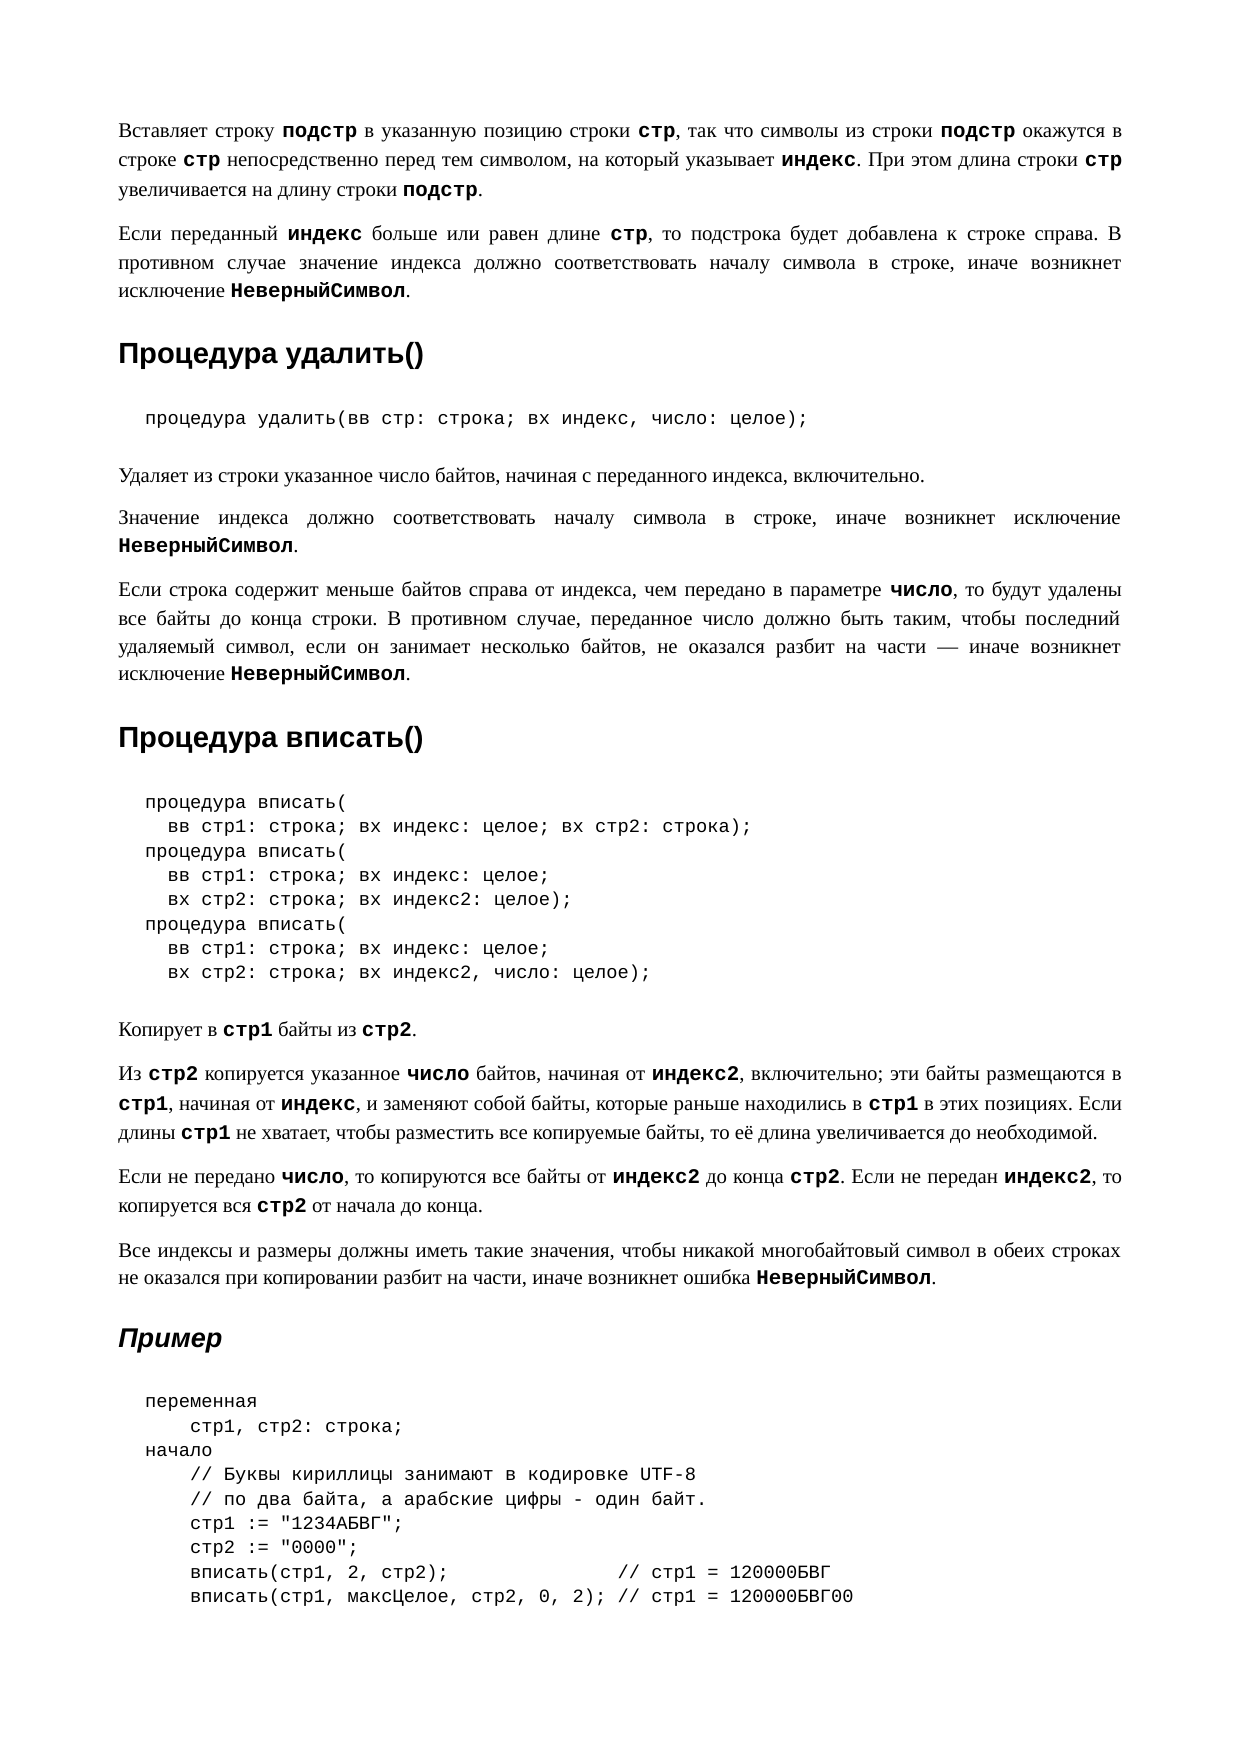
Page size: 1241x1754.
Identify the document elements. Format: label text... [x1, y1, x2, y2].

text стр1 := "1234АБВГ"; [136, 1505, 1104, 1529]
subtitle Пример [118, 1322, 1122, 1353]
text начало [136, 1432, 1104, 1456]
text вписать(стр1, максЦелое, стр2, 0, 2); // стр1 = 120000БВГ00 [136, 1578, 1104, 1617]
text Если не передано число, то копируются все байты от индекс2 до конца стр2. Если не передан индекс2, то копируется вся стр2 от начала до конца. [118, 1164, 1122, 1219]
text стр2 := "0000"; [136, 1529, 1104, 1554]
text // по два байта, а арабские цифры - один байт. [136, 1481, 1104, 1505]
subtitle Процедура вписать() [118, 720, 1122, 754]
text // Буквы кириллицы занимают в кодировке UTF-8 [136, 1456, 1104, 1481]
text Копирует в стр1 байты из стр2. [118, 1017, 1122, 1043]
text процедура вписать( вв стр1: строка; вх индекс: целое; вх стр2: строка); [136, 784, 1104, 833]
text Если строка содержит меньше байтов справа от индекса, чем передано в параметре число, то будут удалены все байты до конца строки. В противном случае, переданное число должно быть таким, чтобы последний удаляемый символ, если он занимает несколько байтов, не оказался разбит на части — иначе возникнет исключение НеверныйСимвол. [118, 577, 1122, 687]
text вписать(стр1, 2, стр2); // стр1 = 120000БВГ [136, 1554, 1104, 1578]
text Вставляет строку подстр в указанную позицию строки стр, так что символы из строки подстр окажутся в строке стр непосредственно перед тем символом, на который указывает индекс. При этом длина строки стр увеличивается на длину строки подстр. [118, 118, 1122, 202]
text переменная [136, 1383, 1104, 1408]
text Из стр2 копируется указанное число байтов, начиная от индекс2, включительно; эти байты размещаются в стр1, начиная от индекс, и заменяют собой байты, которые раньше находились в стр1 в этих позициях. Если длины стр1 не хватает, чтобы разместить все копируемые байты, то её длина увеличивается до необходимой. [118, 1061, 1122, 1146]
text Значение индекса должно соответствовать началу символа в строке, иначе возникнет исключение НеверныйСимвол. [118, 505, 1122, 558]
text Удаляет из строки указанное число байтов, начиная с переданного индекса, включительно. [118, 463, 1122, 487]
text стр1, стр2: строка; [136, 1408, 1104, 1432]
subtitle Процедура удалить() [118, 336, 1122, 370]
text процедура вписать( вв стр1: строка; вх индекс: целое; вх стр2: строка; вх индекс2, число: целое); [136, 906, 1104, 993]
text Все индексы и размеры должны иметь такие значения, чтобы никакой многобайтовый символ в обеих строках не оказался при копировании разбит на части, иначе возникнет ошибка НеверныйСимвол. [118, 1237, 1122, 1291]
text процедура вписать( вв стр1: строка; вх индекс: целое; вх стр2: строка; вх индекс2: целое); [136, 833, 1104, 906]
text процедура удалить(вв стр: строка; вх индекс, число: целое); [136, 400, 1104, 439]
text Если переданный индекс больше или равен длине стр, то подстрока будет добавлена к строке справа. В противном случае значение индекса должно соответствовать началу символа в строке, иначе возникнет исключение НеверныйСимвол. [118, 221, 1122, 303]
